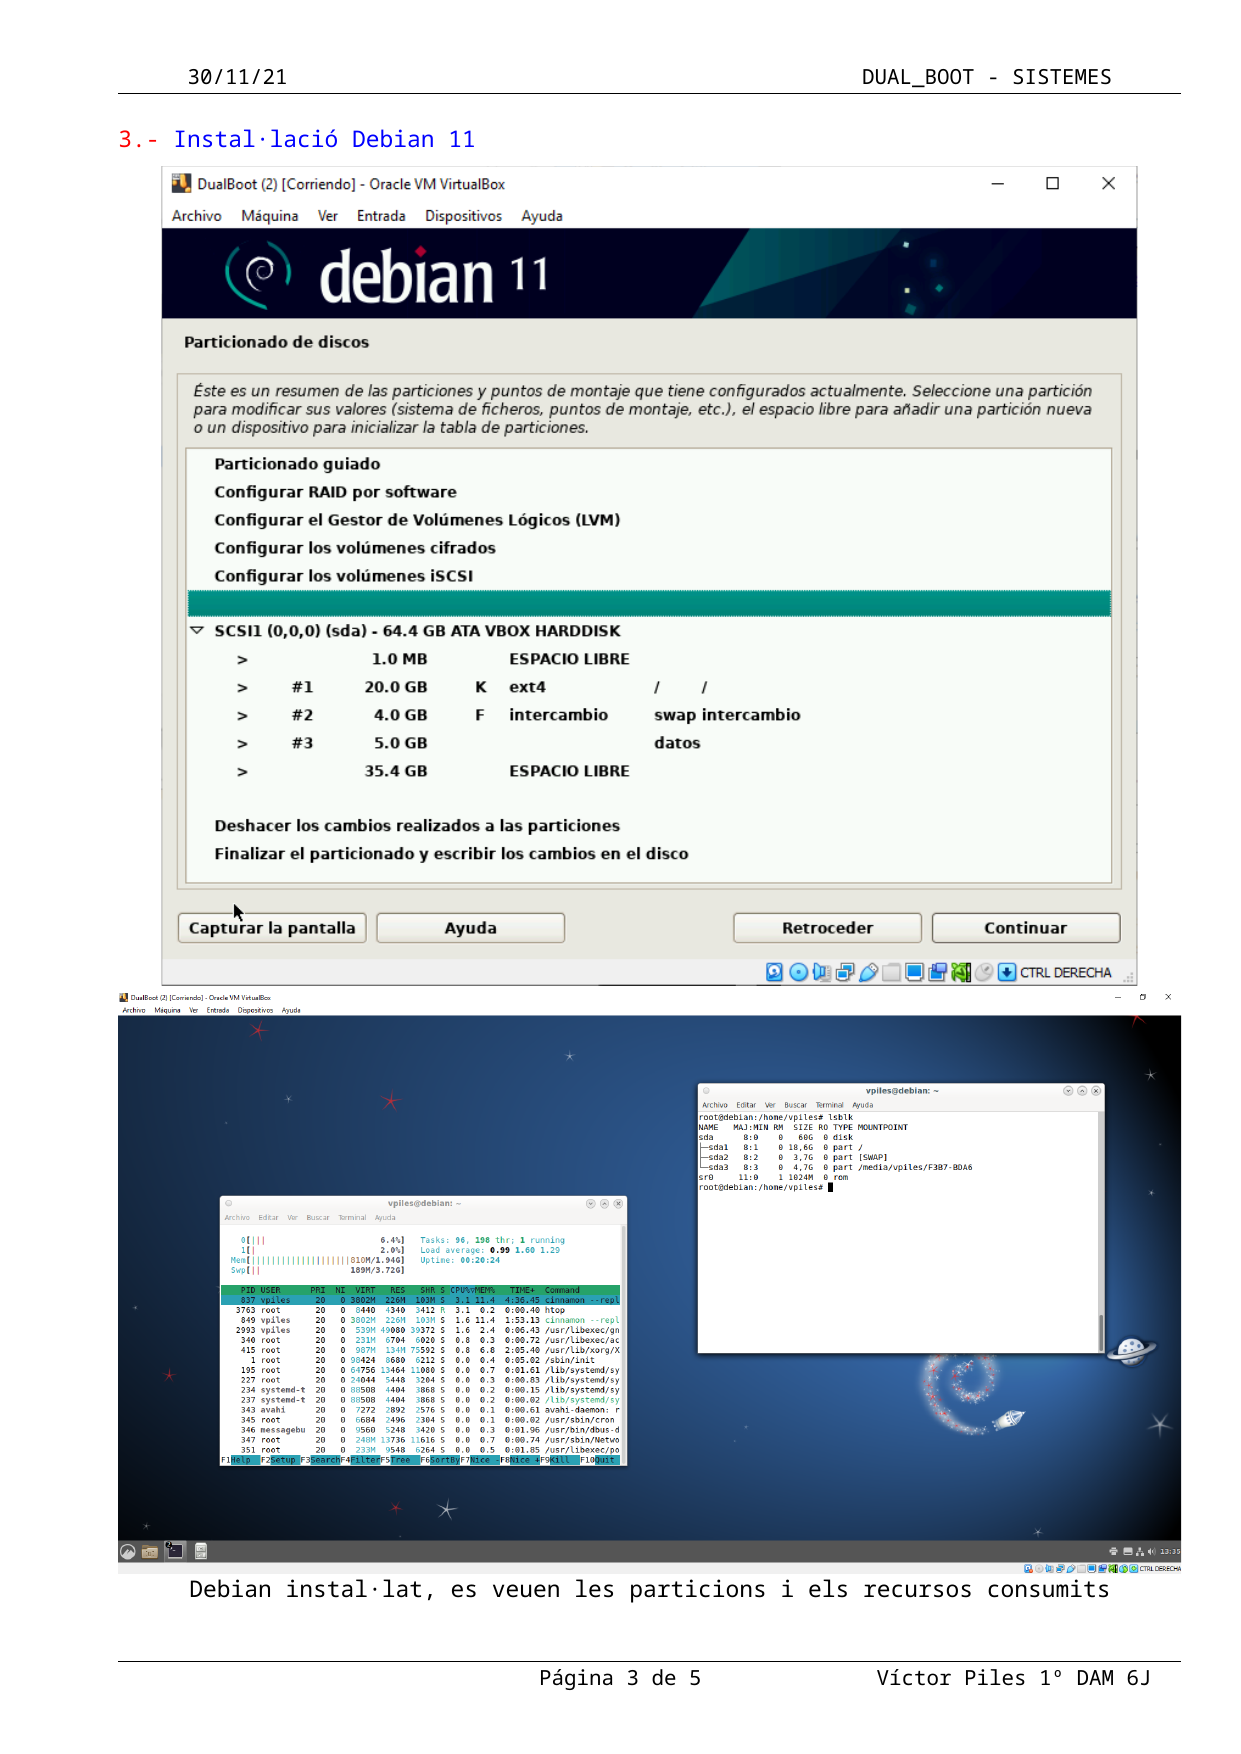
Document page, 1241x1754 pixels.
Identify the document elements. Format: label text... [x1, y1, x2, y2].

text Debian instal·lat, es veuen les particions i els recursos consumits [118, 1574, 1181, 1604]
text 3.- Instal·lació Debian 11 [118, 123, 1181, 154]
picture [118, 992, 1182, 1574]
picture [161, 166, 1138, 986]
